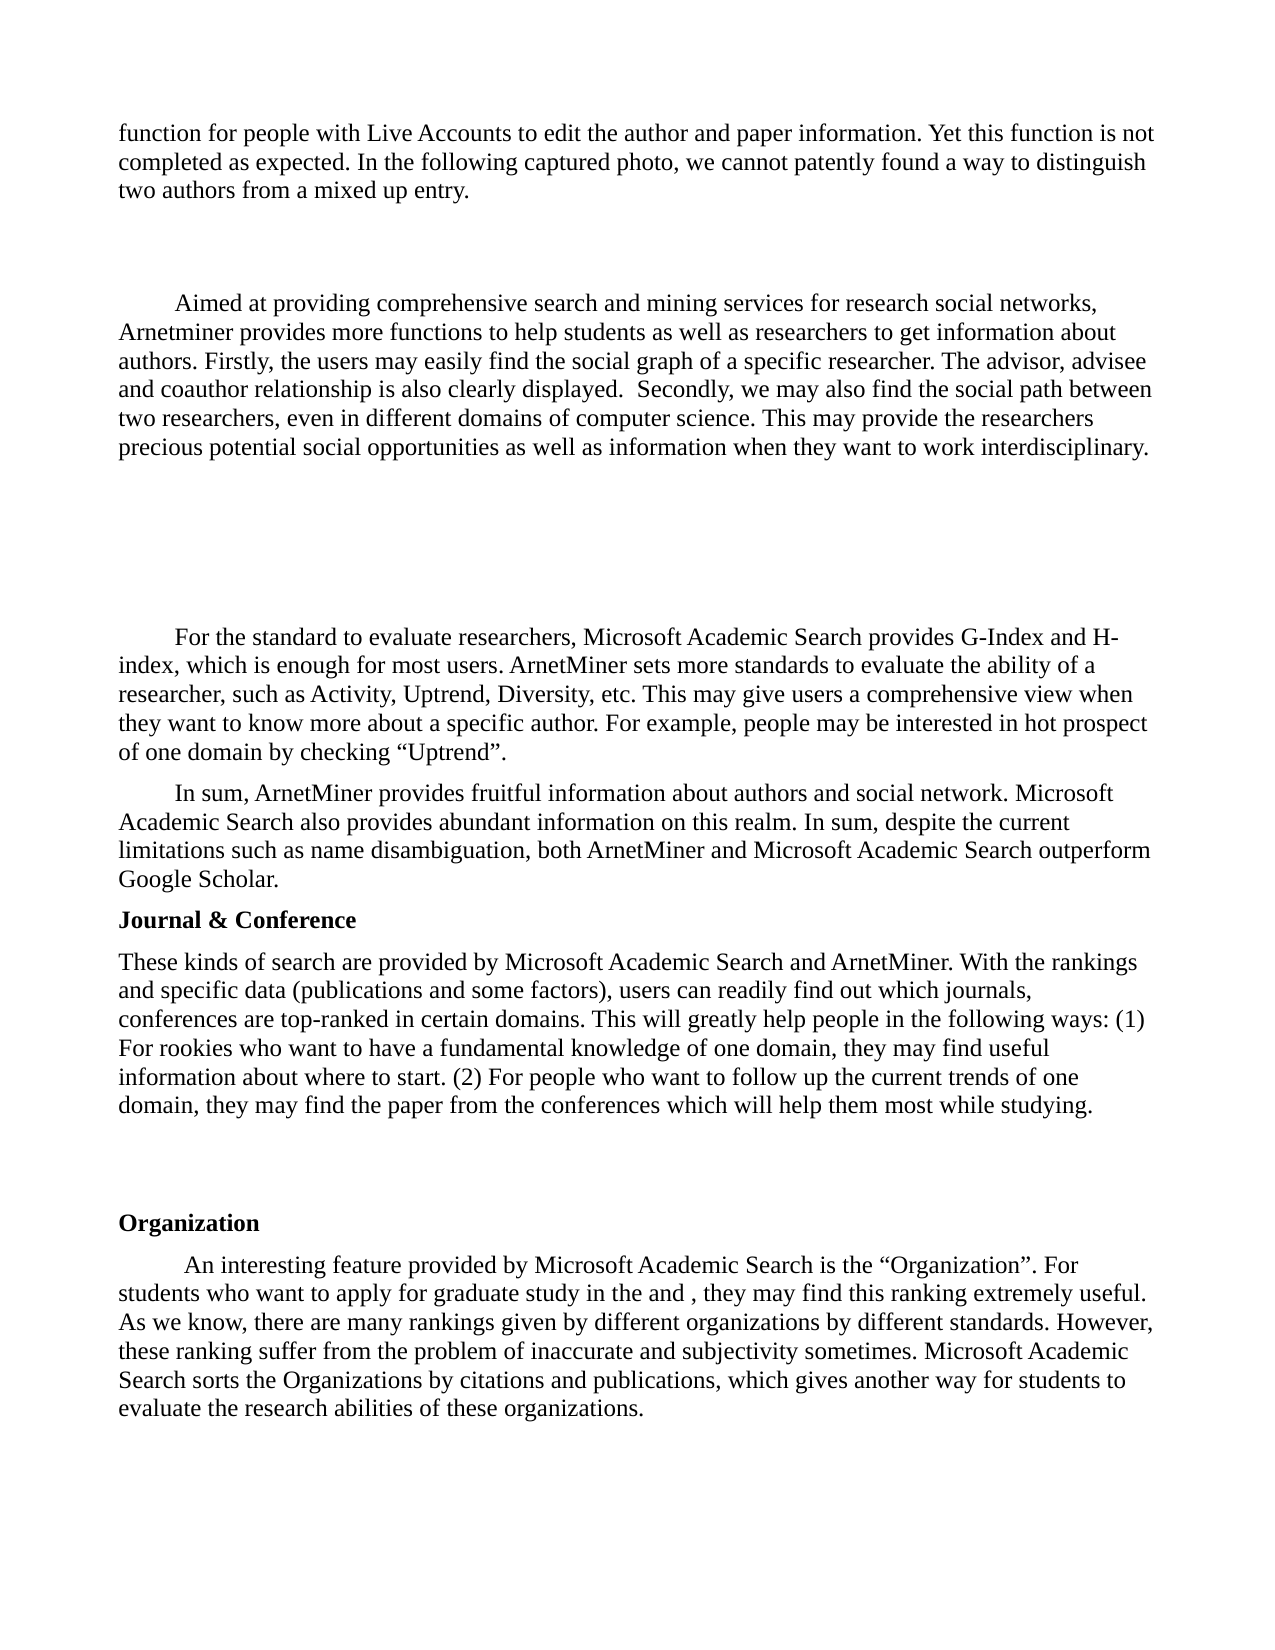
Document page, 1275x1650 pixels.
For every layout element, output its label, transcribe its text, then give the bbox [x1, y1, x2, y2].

text Journal & Conference [118, 905, 1157, 934]
text These kinds of search are provided by Microsoft Academic Search and ArnetMiner. With the rankings and specific data (publications and some factors), users can readily find out which journals, conferences are top-ranked in certain domains. This will greatly help people in the following ways: (1) For rookies who want to have a fundamental knowledge of one domain, they may find useful information about where to start. (2) For people who want to follow up the current trends of one domain, they may find the paper from the conferences which will help them most while studying. [118, 947, 1157, 1119]
text function for people with Live Accounts to edit the author and paper information. Yet this function is not completed as expected. In the following captured photo, we cannot patently found a way to distinguish two authors from a mixed up entry. [118, 118, 1157, 204]
text In sum, ArnetMiner provides fruitful information about authors and social network. Microsoft Academic Search also provides abundant information on this realm. In sum, despite the current limitations such as name disambiguation, both ArnetMiner and Microsoft Academic Search outperform Google Scholar. [118, 778, 1157, 893]
text An interesting feature provided by Microsoft Academic Search is the “Organization”. For students who want to apply for graduate study in the and , they may find this ranking extremely useful. As we know, there are many rankings given by different organizations by different standards. However, these ranking suffer from the problem of inaccurate and subjectivity sometimes. Microsoft Academic Search sorts the Organizations by citations and publications, which gives another way for students to evaluate the research abilities of these organizations. [118, 1250, 1157, 1422]
text Organization [118, 1208, 1157, 1237]
text For the standard to evaluate researchers, Microsoft Academic Search provides G-Index and H-index, which is enough for most users. ArnetMiner sets more standards to evaluate the ability of a researcher, such as Activity, Uptrend, Diversity, etc. This may give users a comprehensive view when they want to know more about a specific author. For example, people may be interested in hot prospect of one domain by checking “Uptrend”. [118, 622, 1157, 765]
text Aimed at providing comprehensive search and mining services for research social networks, Arnetminer provides more functions to help students as well as researchers to get information about authors. Firstly, the users may easily find the social graph of a specific researcher. The advisor, advisee and coauthor relationship is also clearly displayed. Secondly, we may also find the social path between two researchers, even in different domains of computer science. This may provide the researchers precious potential social opportunities as well as information when they want to work interdisciplinary. [118, 288, 1157, 461]
